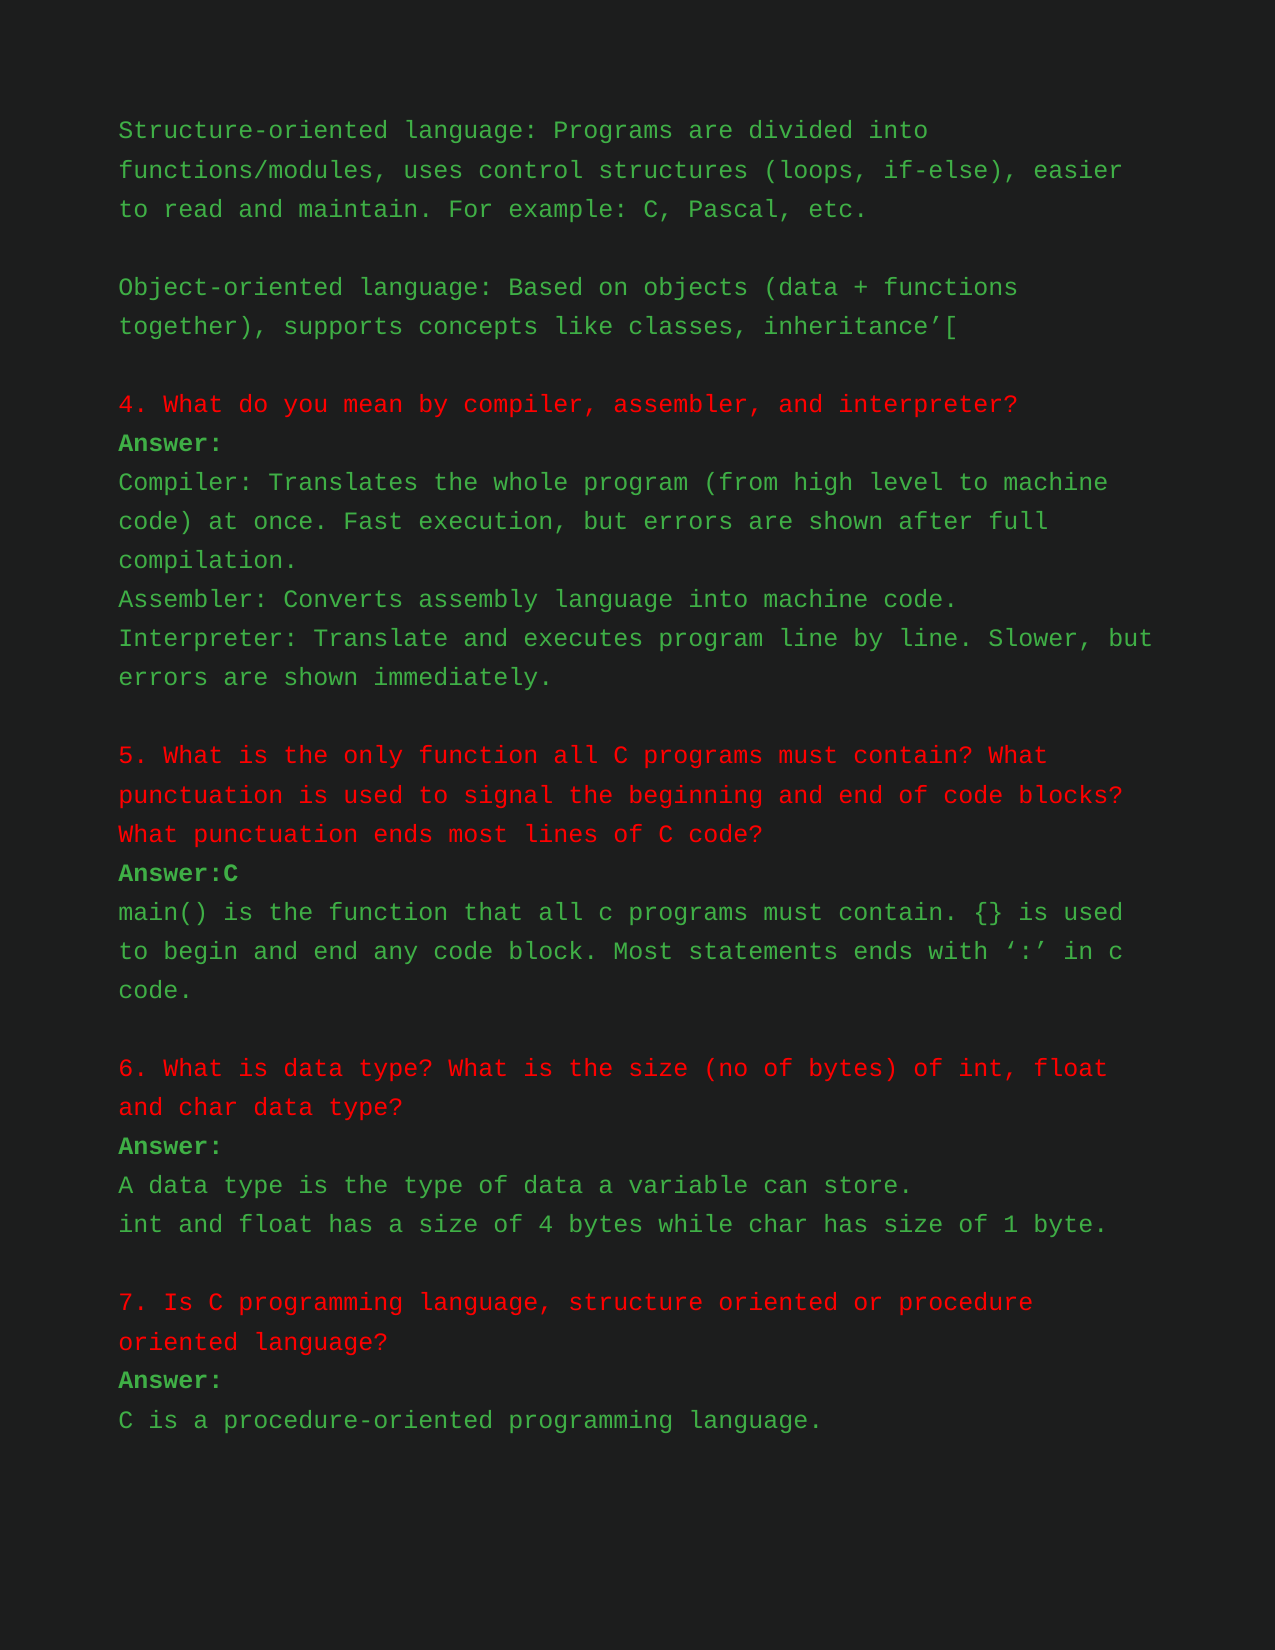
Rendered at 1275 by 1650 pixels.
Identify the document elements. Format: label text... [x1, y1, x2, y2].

text Structure-oriented language: Programs are divided into functions/modules, uses control structures (loops, if-else), easier to read and maintain. For example: C, Pascal, etc. [118, 118, 1157, 224]
text 4. What do you mean by compiler, assembler, and interpreter? [118, 392, 1157, 420]
text 5. What is the only function all C programs must contain? What punctuation is used to signal the beginning and end of code blocks? What punctuation ends most lines of C code? [118, 743, 1157, 849]
text A data type is the type of data a variable can store. [118, 1173, 1157, 1201]
text C is a procedure-oriented programming language. [118, 1407, 1157, 1436]
text Interpreter: Translate and executes program line by line. Slower, but errors are shown immediately. [118, 626, 1157, 693]
text Answer: [118, 431, 1157, 459]
text Compiler: Translates the whole program (from high level to machine code) at once. Fast execution, but errors are shown after full compilation. [118, 470, 1157, 576]
text main() is the function that all c programs must contain. {} is used to begin and end any code block. Most statements ends with ‘:’ in c code. [118, 899, 1157, 1006]
text Answer: [118, 1134, 1157, 1162]
text Assembler: Converts assembly language into machine code. [118, 587, 1157, 615]
text Answer:C [118, 860, 1157, 889]
text Object-oriented language: Based on objects (data + functions together), supports concepts like classes, inheritance’[ [118, 274, 1157, 342]
text 7. Is C programming language, structure oriented or procedure oriented language? [118, 1290, 1157, 1357]
text Answer: [118, 1368, 1157, 1396]
text 6. What is data type? What is the size (no of bytes) of int, float and char data type? [118, 1056, 1157, 1123]
text int and float has a size of 4 bytes while char has size of 1 byte. [118, 1212, 1157, 1240]
